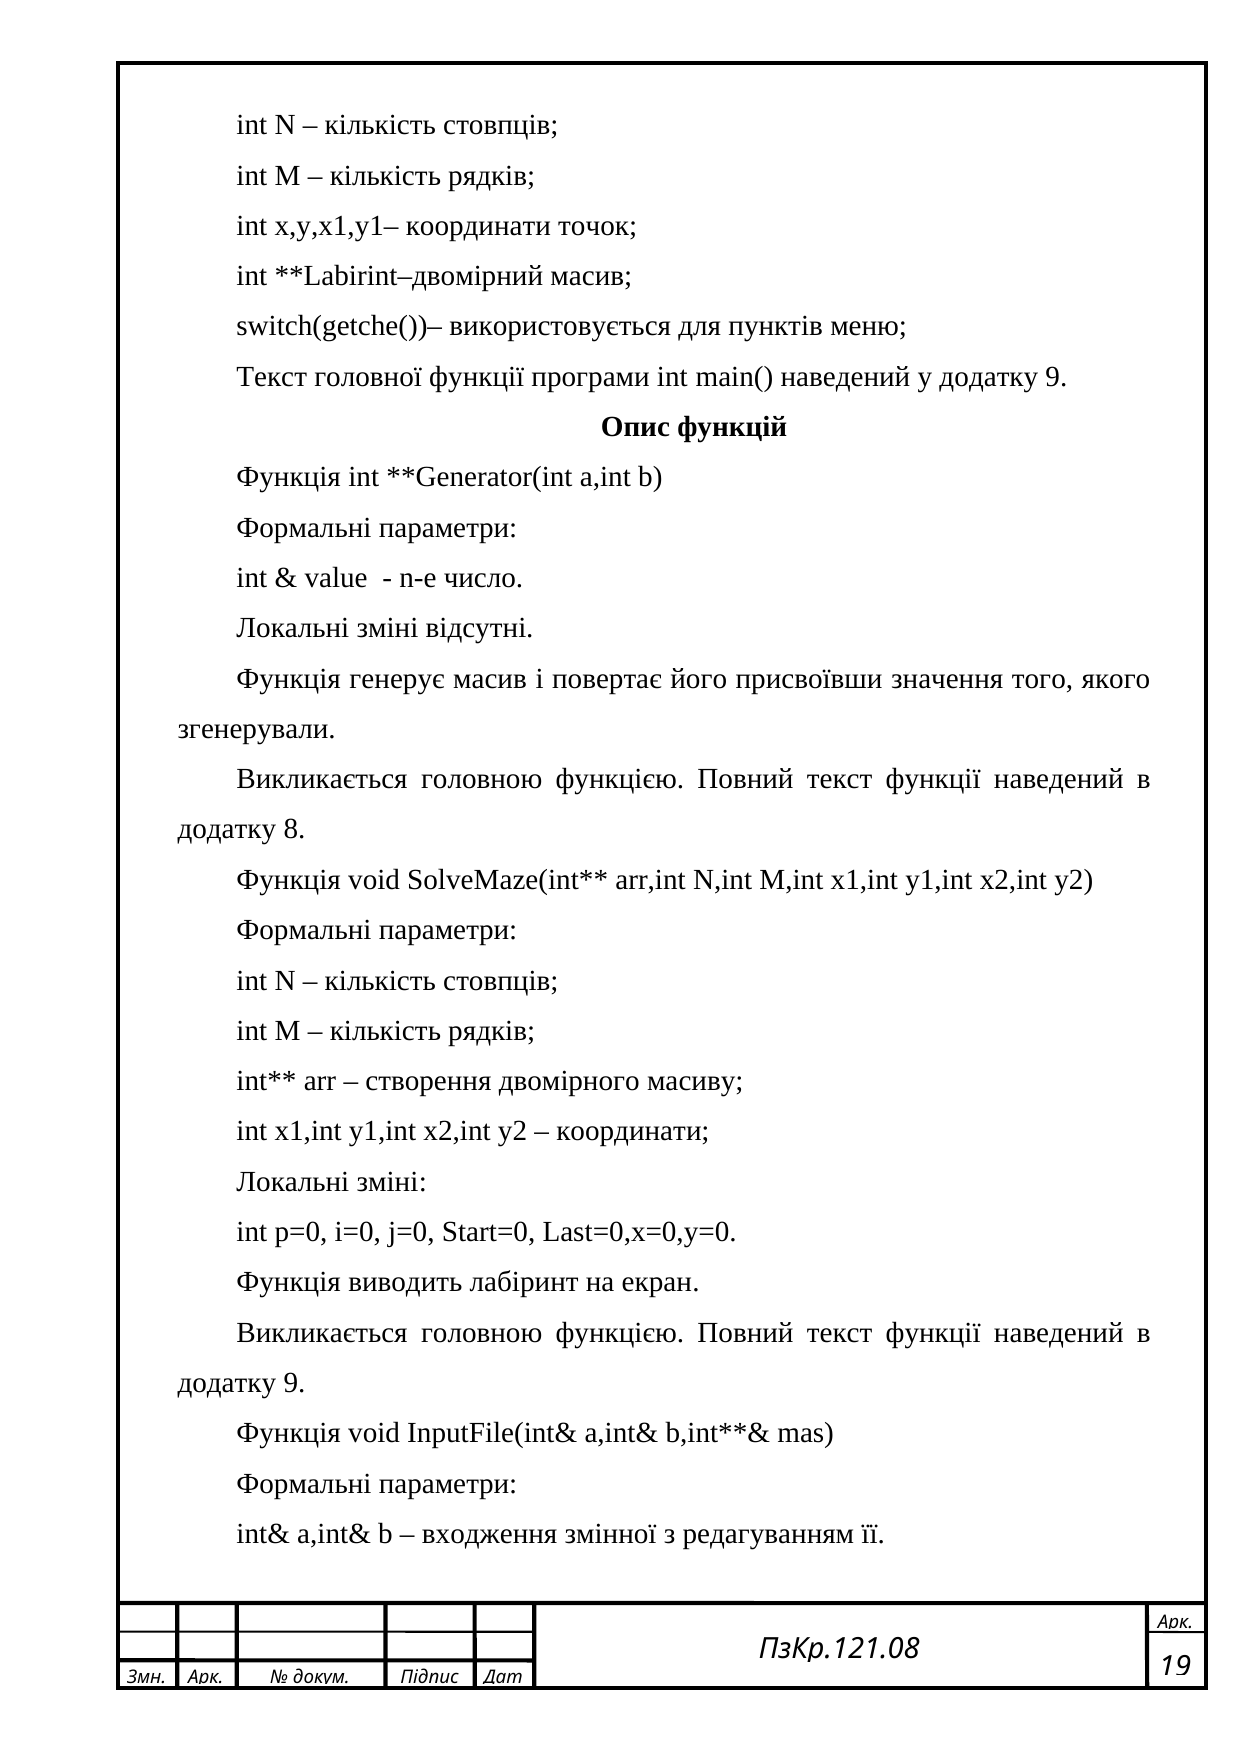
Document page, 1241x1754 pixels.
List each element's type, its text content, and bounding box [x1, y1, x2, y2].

text Функція виводить лабіринт на екран. [177, 1264, 1152, 1298]
text int M – кількість рядків; [177, 1013, 1152, 1046]
text int p=0, i=0, j=0, Start=0, Last=0,x=0,y=0. [177, 1214, 1152, 1248]
text int N – кількість стовпців; [177, 963, 1152, 996]
text int& a,int& b – входження змінної з редагуванням її. [177, 1516, 1152, 1549]
text Викликається головною функцією. Повний текст функції наведений в додатку 8. [177, 761, 1152, 845]
text Формальні параметри: [177, 1466, 1152, 1499]
text Функція генерує масив і повертає його присвоївши значення того, якого згенерували. [177, 661, 1152, 744]
text Формальні параметри: [177, 510, 1152, 543]
text Функція void SolveMaze(int** arr,int N,int M,int x1,int y1,int x2,int y2) [177, 862, 1152, 896]
text Локальні зміні: [177, 1164, 1152, 1197]
text int & value - n-e число. [177, 560, 1152, 594]
text Текст головної функції програми int main() наведений у додатку 9. [177, 359, 1152, 392]
text Опис функцій [177, 409, 1152, 443]
text int M – кількість рядків; [177, 158, 1152, 191]
text Функція int **Generator(int a,int b) [177, 459, 1152, 493]
text Формальні параметри: [177, 912, 1152, 946]
text switch(getche())– використовується для пунктів меню; [177, 308, 1152, 342]
text Функція void InputFile(int& a,int& b,int**& mas) [177, 1415, 1152, 1449]
text Викликається головною функцією. Повний текст функції наведений в додатку 9. [177, 1315, 1152, 1399]
text Локальні зміні відсутні. [177, 610, 1152, 644]
text int** arr – створення двомірного масиву; [177, 1063, 1152, 1097]
text int **Labirint–двомірний масив; [177, 258, 1152, 292]
text int N – кількість стовпців; [177, 107, 1152, 141]
text int x1,int y1,int x2,int y2 – координати; [177, 1113, 1152, 1147]
text int x,y,x1,y1– координати точок; [177, 208, 1152, 241]
